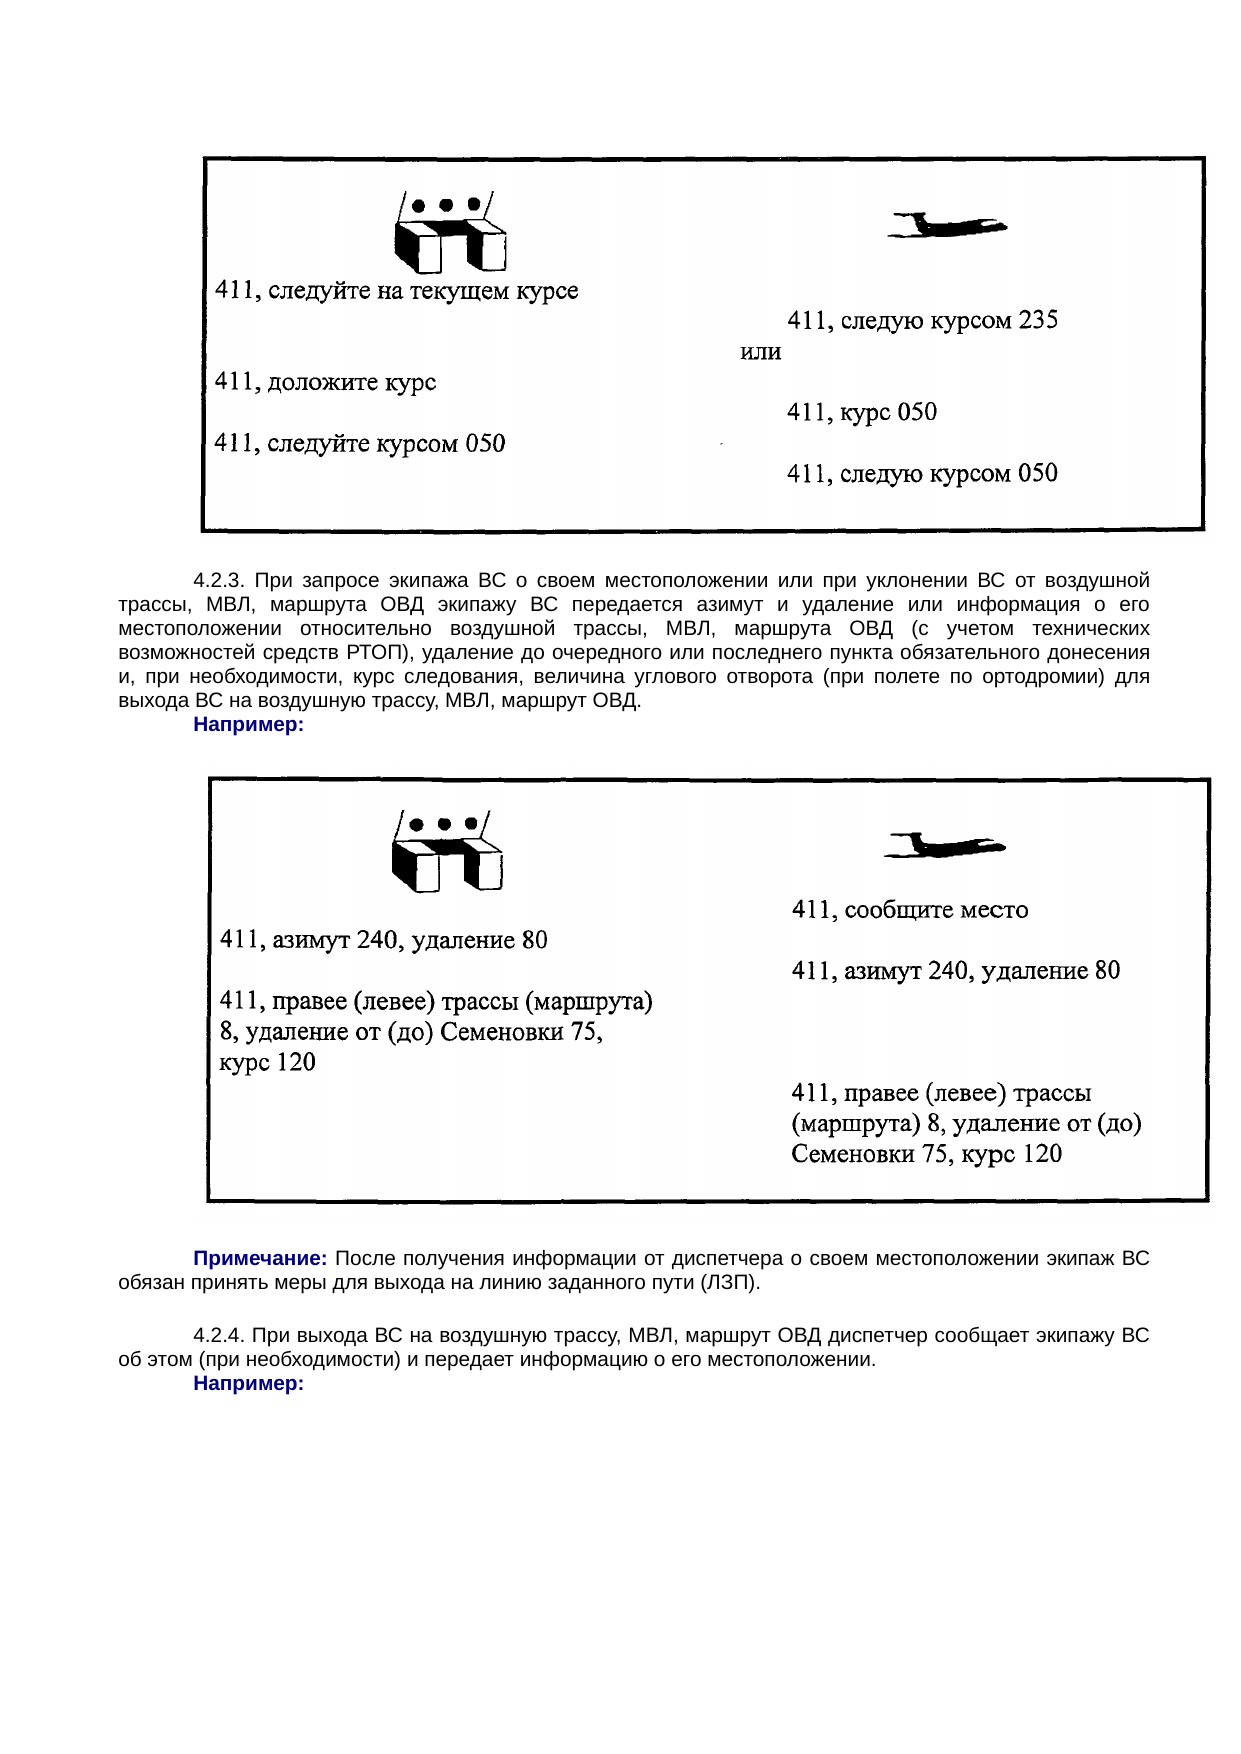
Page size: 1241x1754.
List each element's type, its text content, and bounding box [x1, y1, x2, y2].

text Например: [118, 1371, 1152, 1395]
text Примечание: После получения информации от диспетчера о своем местоположении экипаж ВС обязан принять меры для выхода на линию заданного пути (ЛЗП). [118, 1246, 1152, 1294]
text 4.2.3. При запросе экипажа ВС о своем местоположении или при уклонении ВС от воздушной трассы, МВЛ, маршрута ОВД экипажу ВС передается азимут и удаление или информация о его местоположении относительно воздушной трассы, МВЛ, маршрута ОВД (с учетом технических возможностей средств РТОП), удаление до очередного или последнего пункта обязательного донесения и, при необходимости, курс следования, величина углового отворота (при полете по ортодромии) для выхода ВС на воздушную трассу, МВЛ, маршрут ОВД. [118, 568, 1152, 712]
picture [193, 764, 1219, 1218]
text 4.2.4. При выхода ВС на воздушную трассу, МВЛ, маршрут ОВД диспетчер сообщает экипажу ВС об этом (при необходимости) и передает информацию о его местоположении. [118, 1323, 1152, 1371]
text Например: [118, 712, 1152, 736]
picture [193, 150, 1217, 539]
